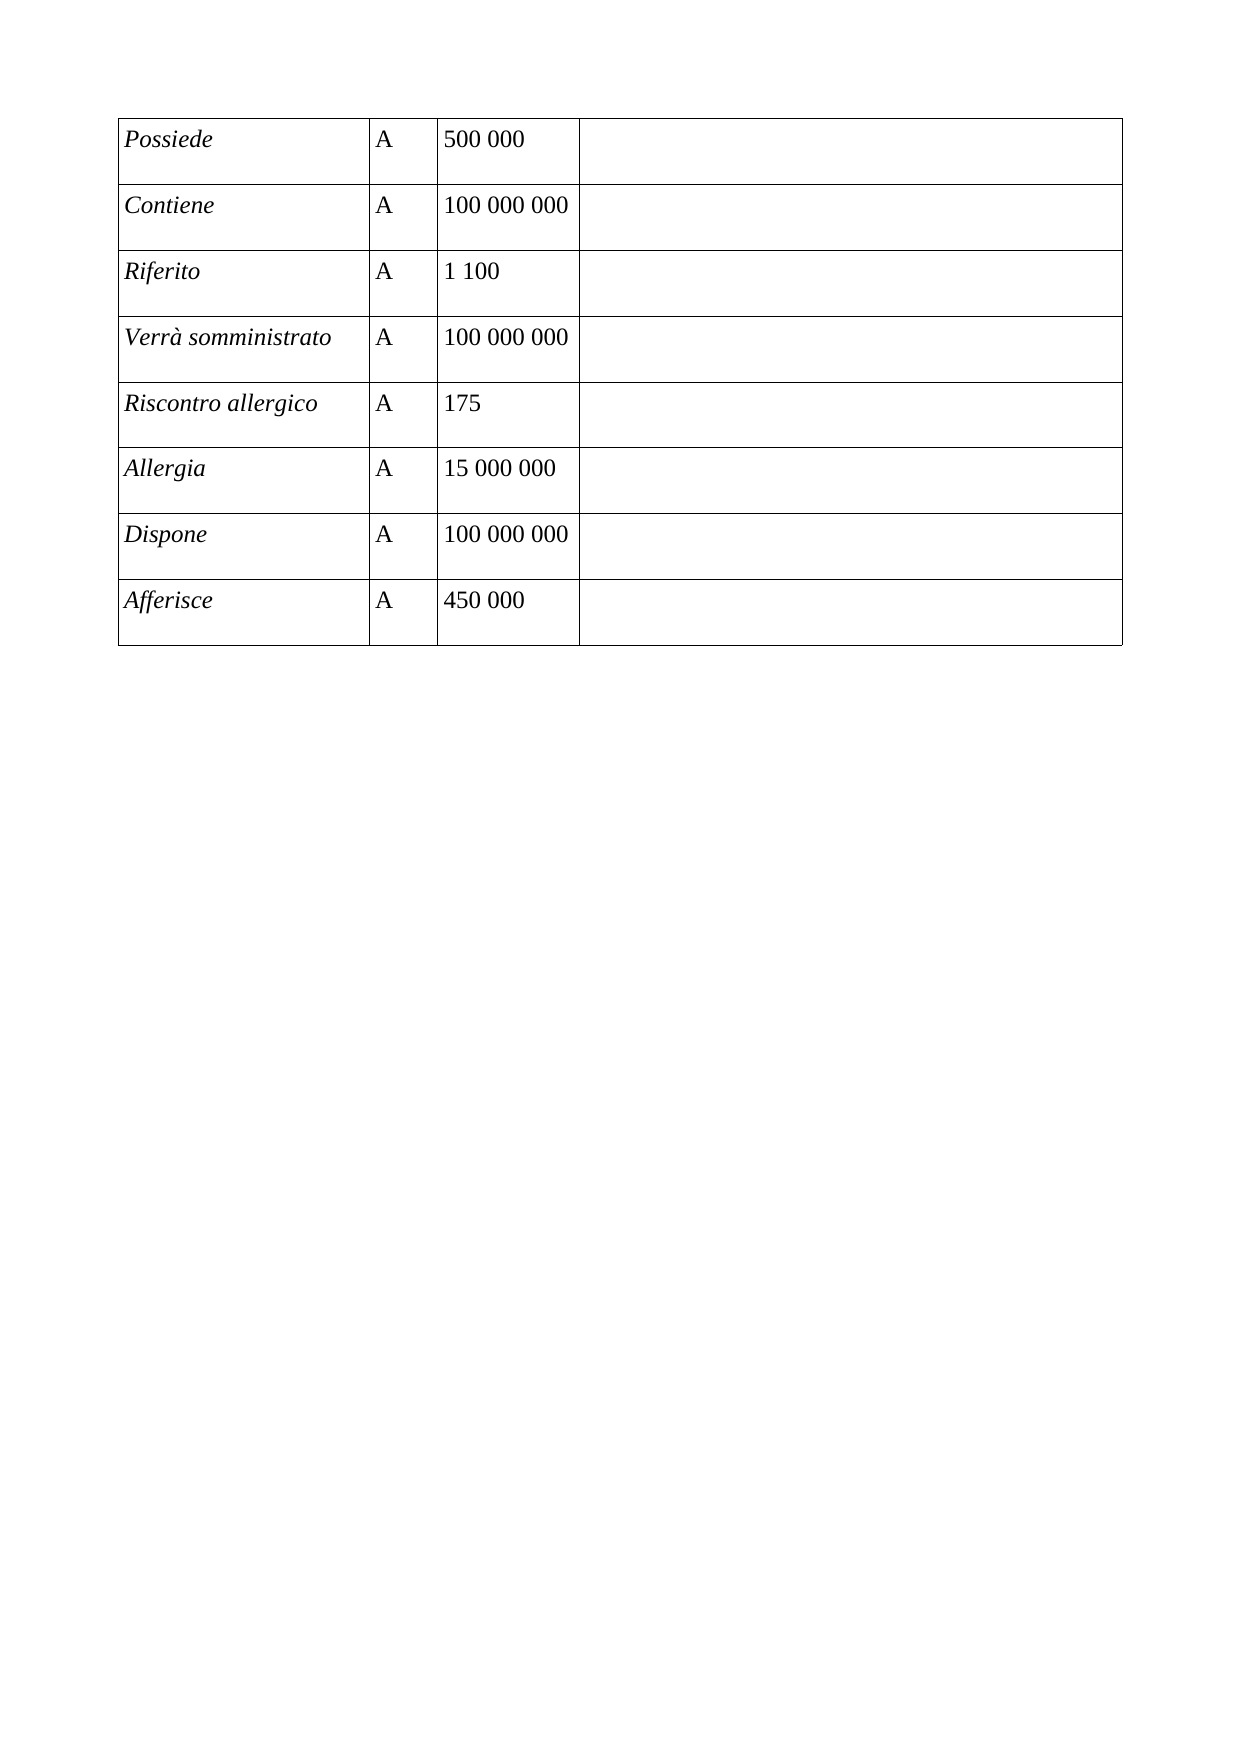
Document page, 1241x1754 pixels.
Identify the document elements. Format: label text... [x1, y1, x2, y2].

table_cell A [370, 317, 437, 381]
table_cell Afferisce [119, 580, 369, 645]
table_cell 500 000 [438, 119, 579, 184]
table_cell A [370, 251, 437, 316]
table_cell Contiene [119, 185, 369, 250]
table_cell [580, 119, 1122, 184]
table_cell [580, 383, 1122, 447]
table_cell A [370, 580, 437, 645]
table_cell [580, 514, 1122, 579]
table_cell Riferito [119, 251, 369, 316]
table_cell A [370, 383, 437, 447]
table_cell Allergia [119, 448, 369, 513]
table_cell [580, 251, 1122, 316]
table_cell Riscontro allergico [119, 383, 369, 447]
table_cell 1 100 [438, 251, 579, 316]
table_cell 450 000 [438, 580, 579, 645]
table_cell 100 000 000 [438, 514, 579, 579]
table_cell [580, 185, 1122, 250]
table_cell A [370, 185, 437, 250]
table_cell A [370, 448, 437, 513]
table_cell [580, 448, 1122, 513]
table_cell Possiede [119, 119, 369, 184]
table_cell [580, 580, 1122, 645]
table_cell Dispone [119, 514, 369, 579]
table_cell 175 [438, 383, 579, 447]
table_cell [580, 317, 1122, 381]
table_cell A [370, 514, 437, 579]
table_cell A [370, 119, 437, 184]
table_cell 15 000 000 [438, 448, 579, 513]
table_cell Verrà somministrato [119, 317, 369, 381]
table_cell 100 000 000 [438, 317, 579, 381]
table_cell 100 000 000 [438, 185, 579, 250]
